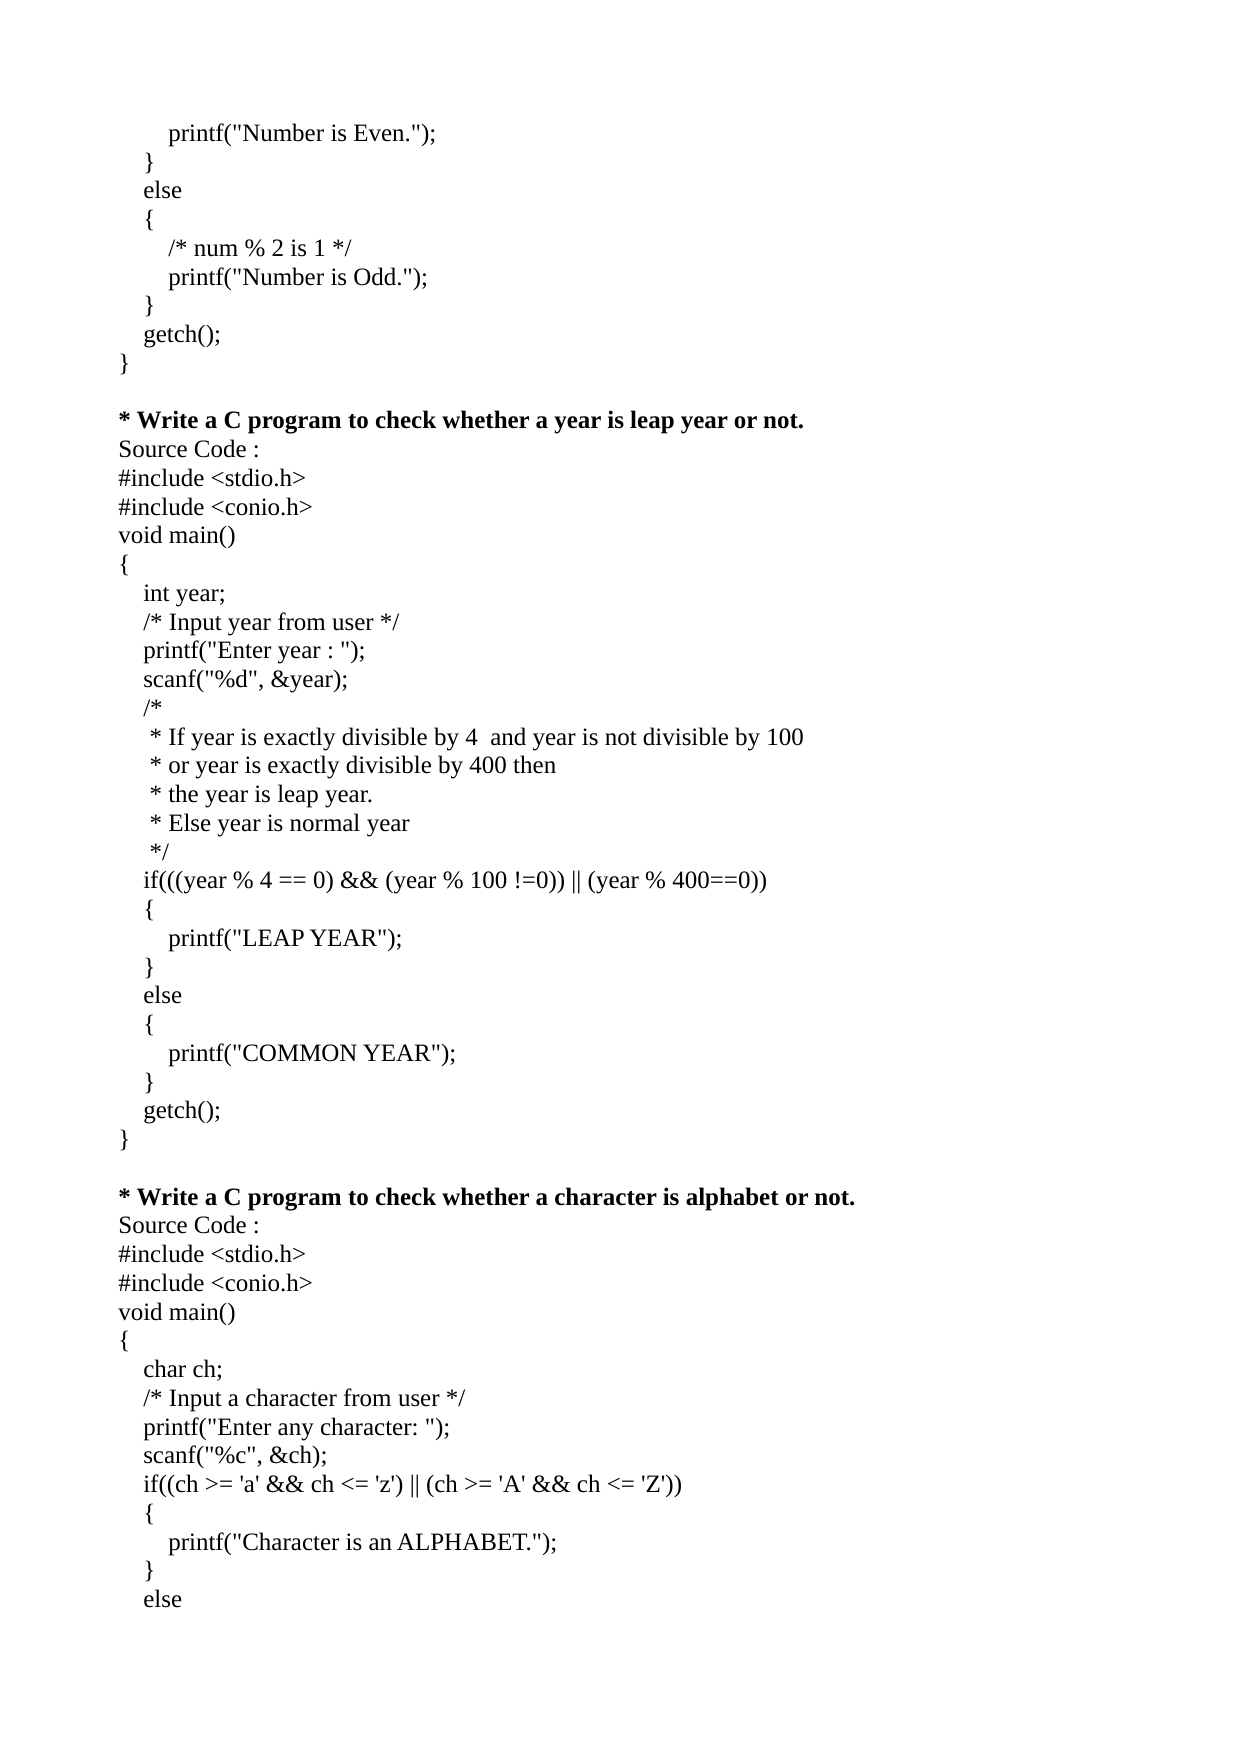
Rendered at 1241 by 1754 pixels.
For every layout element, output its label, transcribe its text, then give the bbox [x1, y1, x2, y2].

text } [118, 348, 1122, 377]
text char ch; [118, 1354, 1122, 1383]
text */ [118, 837, 1122, 866]
text { [118, 204, 1122, 233]
text if(((year % 4 == 0) && (year % 100 !=0)) || (year % 400==0)) [118, 866, 1122, 894]
text void main() [118, 521, 1122, 549]
text #include <conio.h> [118, 1268, 1122, 1297]
text #include <stdio.h> [118, 1239, 1122, 1268]
text { [118, 1009, 1122, 1038]
text printf("Character is an ALPHABET."); [118, 1527, 1122, 1556]
text if((ch >= 'a' && ch <= 'z') || (ch >= 'A' && ch <= 'Z')) [118, 1469, 1122, 1498]
text getch(); [118, 1096, 1122, 1124]
text } [118, 147, 1122, 176]
text #include <conio.h> [118, 492, 1122, 521]
text /* num % 2 is 1 */ [118, 233, 1122, 262]
text { [118, 894, 1122, 923]
text printf("Enter year : "); [118, 636, 1122, 664]
text printf("LEAP YEAR"); [118, 923, 1122, 952]
text } [118, 952, 1122, 981]
text { [118, 549, 1122, 578]
text /* Input a character from user */ [118, 1383, 1122, 1412]
text scanf("%d", &year); [118, 664, 1122, 693]
text void main() [118, 1297, 1122, 1326]
text #include <stdio.h> [118, 463, 1122, 492]
text } [118, 1556, 1122, 1584]
text } [118, 291, 1122, 319]
text getch(); [118, 319, 1122, 348]
text printf("Number is Even."); [118, 118, 1122, 147]
text * or year is exactly divisible by 400 then [118, 751, 1122, 779]
text { [118, 1498, 1122, 1527]
text * If year is exactly divisible by 4 and year is not divisible by 100 [118, 722, 1122, 751]
text printf("Enter any character: "); [118, 1412, 1122, 1441]
text printf("Number is Odd."); [118, 262, 1122, 291]
text * Write a C program to check whether a year is leap year or not. [118, 406, 1122, 434]
text * the year is leap year. [118, 779, 1122, 808]
text Source Code : [118, 1211, 1122, 1239]
text } [118, 1124, 1122, 1153]
text /* Input year from user */ [118, 607, 1122, 636]
text } [118, 1067, 1122, 1096]
text /* [118, 693, 1122, 722]
text scanf("%c", &ch); [118, 1441, 1122, 1469]
text else [118, 981, 1122, 1009]
text else [118, 176, 1122, 204]
text printf("COMMON YEAR"); [118, 1038, 1122, 1067]
text { [118, 1326, 1122, 1354]
text else [118, 1584, 1122, 1613]
text int year; [118, 578, 1122, 607]
text * Else year is normal year [118, 808, 1122, 837]
text * Write a C program to check whether a character is alphabet or not. [118, 1182, 1122, 1211]
text Source Code : [118, 434, 1122, 463]
